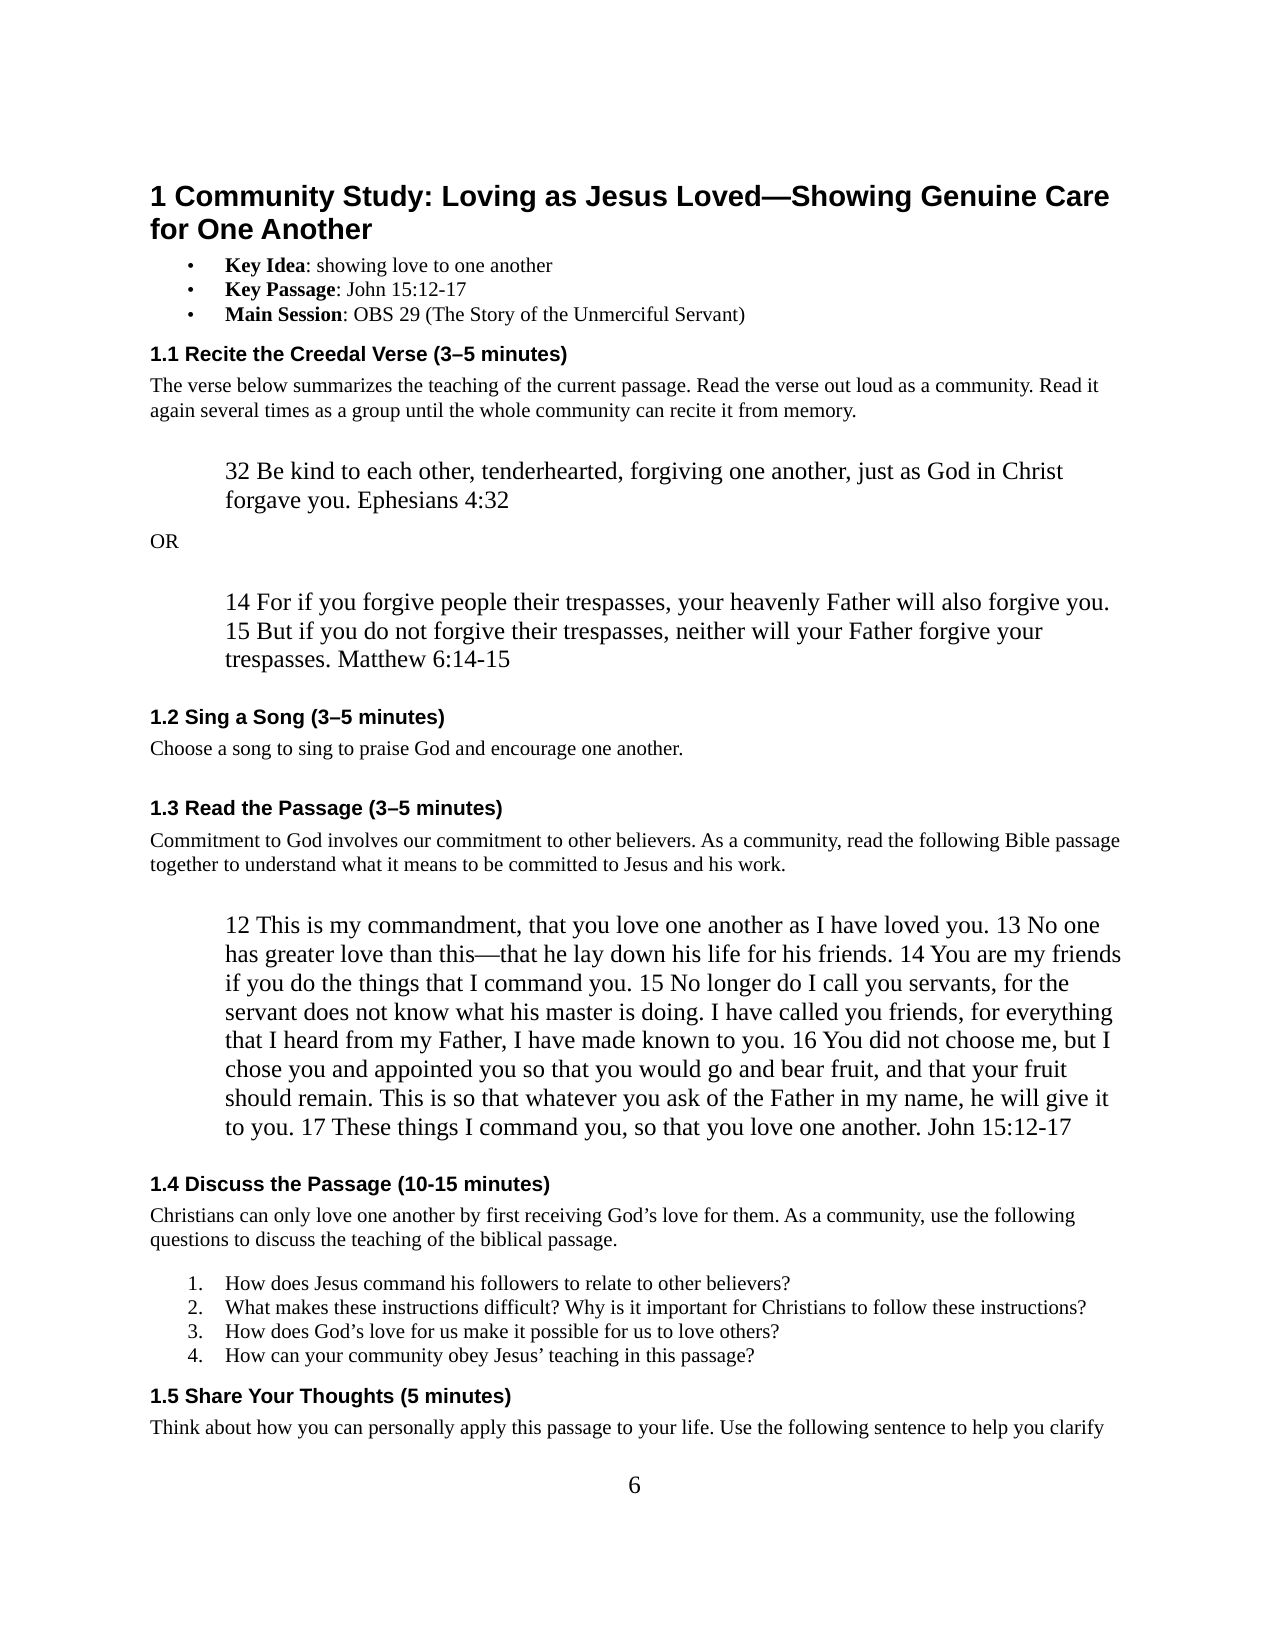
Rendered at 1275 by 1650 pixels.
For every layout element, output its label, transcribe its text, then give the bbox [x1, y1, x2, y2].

subtitle 1.5 Share Your Thoughts (5 minutes) [150, 1383, 1125, 1407]
subtitle 1.4 Discuss the Passage (10-15 minutes) [150, 1172, 1125, 1196]
list What makes these instructions difficult? Why is it important for Christians to follow these instructions? [187, 1295, 1125, 1319]
list How can your community obey Jesus’ teaching in this passage? [187, 1343, 1125, 1367]
text OR [150, 528, 1125, 553]
list Key Idea: showing love to one another [187, 253, 1125, 277]
text The verse below summarizes the teaching of the current passage. Read the verse out loud as a community. Read it again several times as a group until the whole community can recite it from memory. [150, 373, 1125, 422]
subtitle 1.3 Read the Passage (3–5 minutes) [150, 796, 1125, 820]
text Choose a song to sing to praise God and encourage one another. [150, 736, 1125, 760]
subtitle 1 Community Study: Loving as Jesus Loved—Showing Genuine Care for One Another [150, 179, 1125, 246]
text Christians can only love one another by first receiving God’s love for them. As a community, use the following questions to discuss the teaching of the biblical passage. [150, 1203, 1125, 1251]
subtitle 1.2 Sing a Song (3–5 minutes) [150, 705, 1125, 729]
list How does God’s love for us make it possible for us to love others? [187, 1319, 1125, 1343]
list Main Session: OBS 29 (The Story of the Unmerciful Servant) [187, 301, 1125, 326]
text Think about how you can personally apply this passage to your life. Use the following sentence to help you clarify [150, 1415, 1125, 1439]
subtitle 1.1 Recite the Creedal Verse (3–5 minutes) [150, 342, 1125, 366]
list How does Jesus command his followers to relate to other believers? [187, 1271, 1125, 1295]
list Key Passage: John 15:12-17 [187, 277, 1125, 301]
text 32 Be kind to each other, tenderhearted, forgiving one another, just as God in Christ forgave you. Ephesians 4:32 [225, 456, 1125, 513]
text 14 For if you forgive people their trespasses, your heavenly Father will also forgive you. 15 But if you do not forgive their trespasses, neither will your Father forgive your trespasses. Matthew 6:14-15 [225, 587, 1125, 673]
text 12 This is my commandment, that you love one another as I have loved you. 13 No one has greater love than this—that he lay down his life for his friends. 14 You are my friends if you do the things that I command you. 15 No longer do I call you servants, for the servant does not know what his master is doing. I have called you friends, for everything that I heard from my Father, I have made known to you. 16 You did not choose me, but I chose you and appointed you so that you would go and bear fruit, and that your fruit should remain. This is so that whatever you ask of the Father in my name, he will give it to you. 17 These things I command you, so that you love one another. John 15:12-17 [225, 910, 1125, 1140]
text Commitment to God involves our commitment to other believers. As a community, read the following Bible passage together to understand what it means to be committed to Jesus and his work. [150, 828, 1125, 876]
